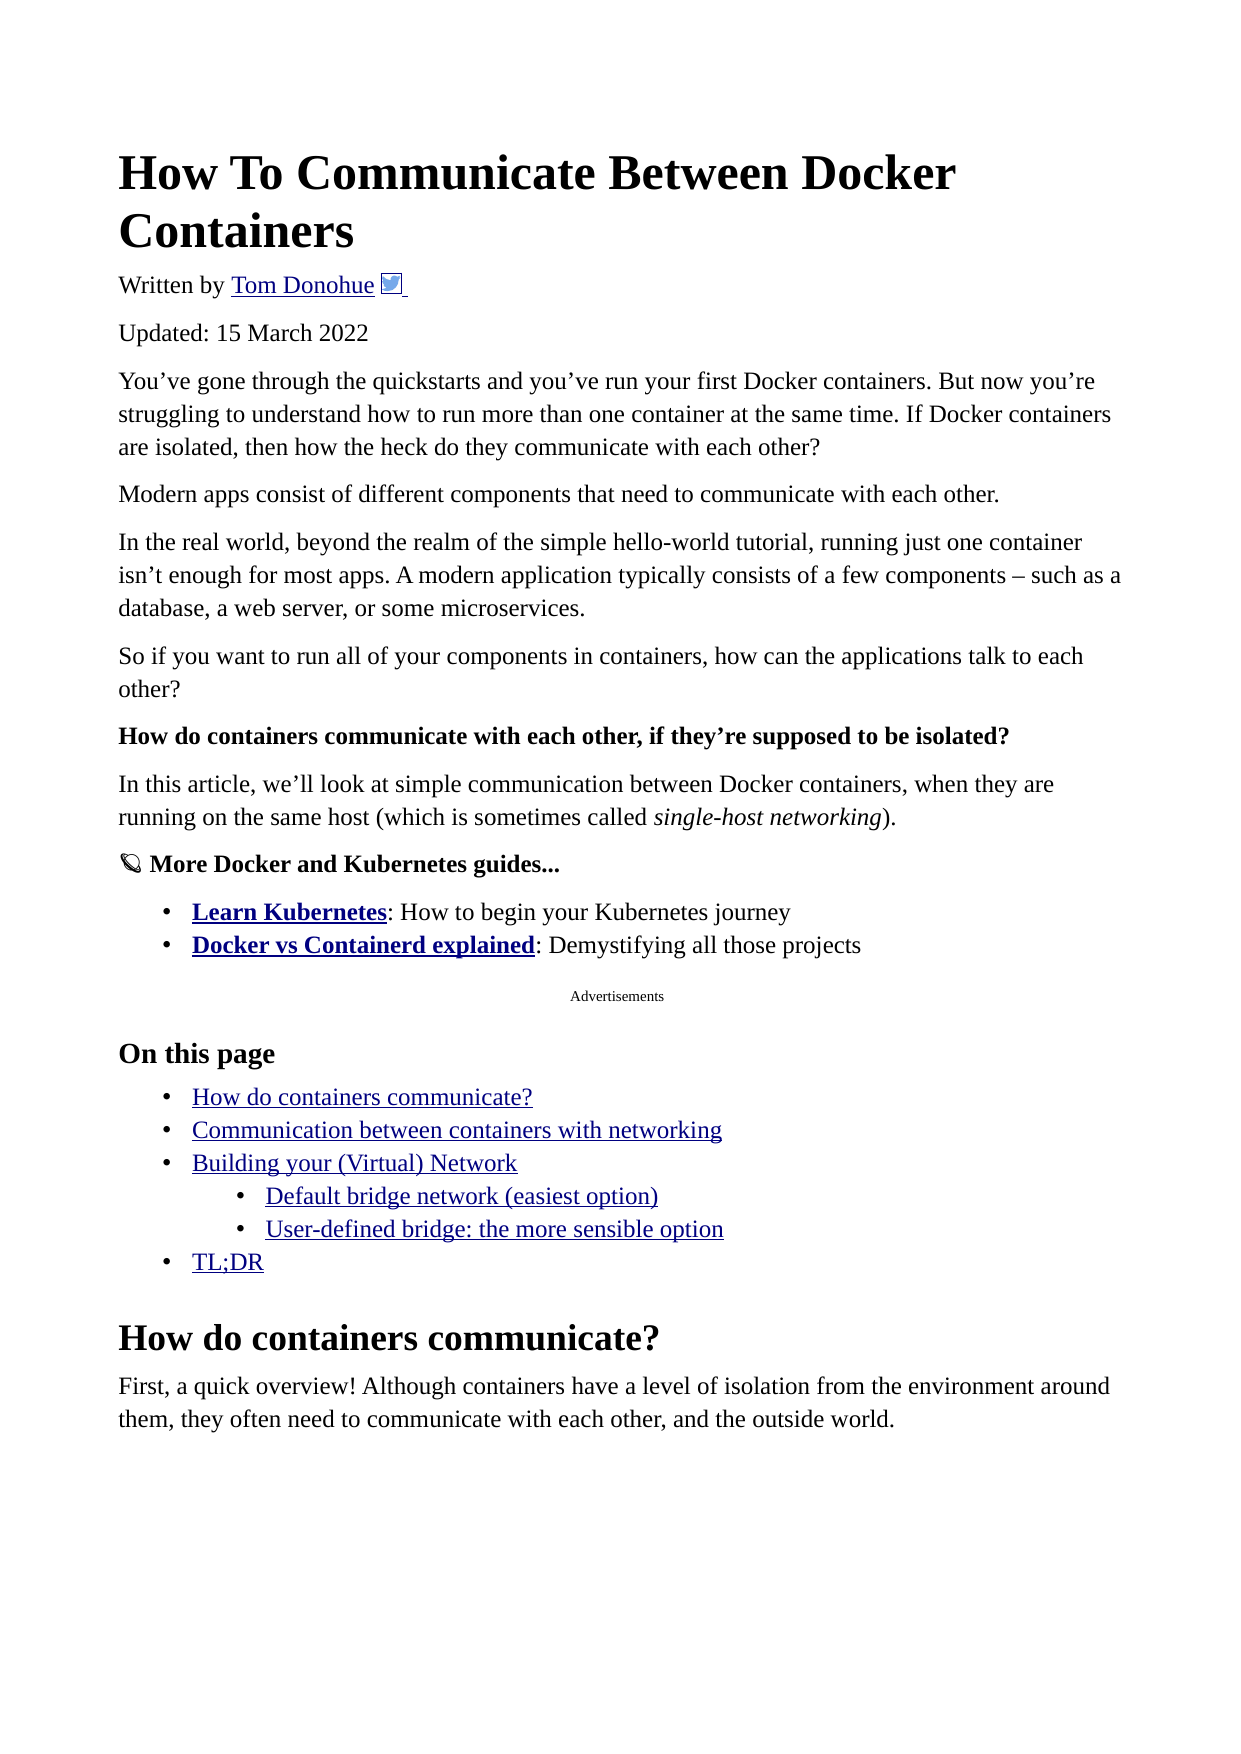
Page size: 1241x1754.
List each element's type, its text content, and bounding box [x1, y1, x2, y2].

list Learn Kubernetes: How to begin your Kubernetes journey [162, 897, 1122, 926]
list Communication between containers with networking [162, 1115, 1122, 1143]
text In this article, we’ll look at simple communication between Docker containers, when they are running on the same host (which is sometimes called single-host networking). [118, 769, 1122, 831]
text 🪐 More Docker and Kubernetes guides... [118, 849, 1122, 878]
text Updated: 15 March 2022 [118, 318, 1122, 347]
list User-defined bridge: the more sensible option [236, 1214, 1122, 1243]
list Default bridge network (easiest option) [236, 1181, 1122, 1209]
text In the real world, beyond the realm of the simple hello-world tutorial, running just one container isn’t enough for most apps. A modern application typically consists of a few components – such as a database, a web server, or some microservices. [118, 527, 1122, 622]
subtitle How do containers communicate? [118, 1315, 1122, 1358]
list TL;DR [162, 1247, 1122, 1276]
text Written by Tom Donohue [118, 271, 1122, 299]
list Building your (Virtual) Network [162, 1148, 1122, 1177]
subtitle How To Communicate Between Docker Containers [118, 143, 1122, 258]
text Modern apps consist of different components that need to communicate with each other. [118, 479, 1122, 508]
text Advertisements [118, 978, 1122, 1007]
text You’ve gone through the quickstarts and you’ve run your first Docker containers. But now you’re struggling to understand how to run more than one container at the same time. If Docker containers are isolated, then how the heck do they communicate with each other? [118, 366, 1122, 461]
subtitle On this page [118, 1036, 1122, 1069]
text So if you want to run all of your components in containers, how can the applications talk to each other? [118, 641, 1122, 702]
text How do containers communicate with each other, if they’re supposed to be isolated? [118, 721, 1122, 750]
list How do containers communicate? [162, 1082, 1122, 1111]
list Docker vs Containerd explained: Demystifying all those projects [162, 930, 1122, 959]
text First, a quick overview! Although containers have a level of isolation from the environment around them, they often need to communicate with each other, and the outside world. [118, 1371, 1122, 1433]
